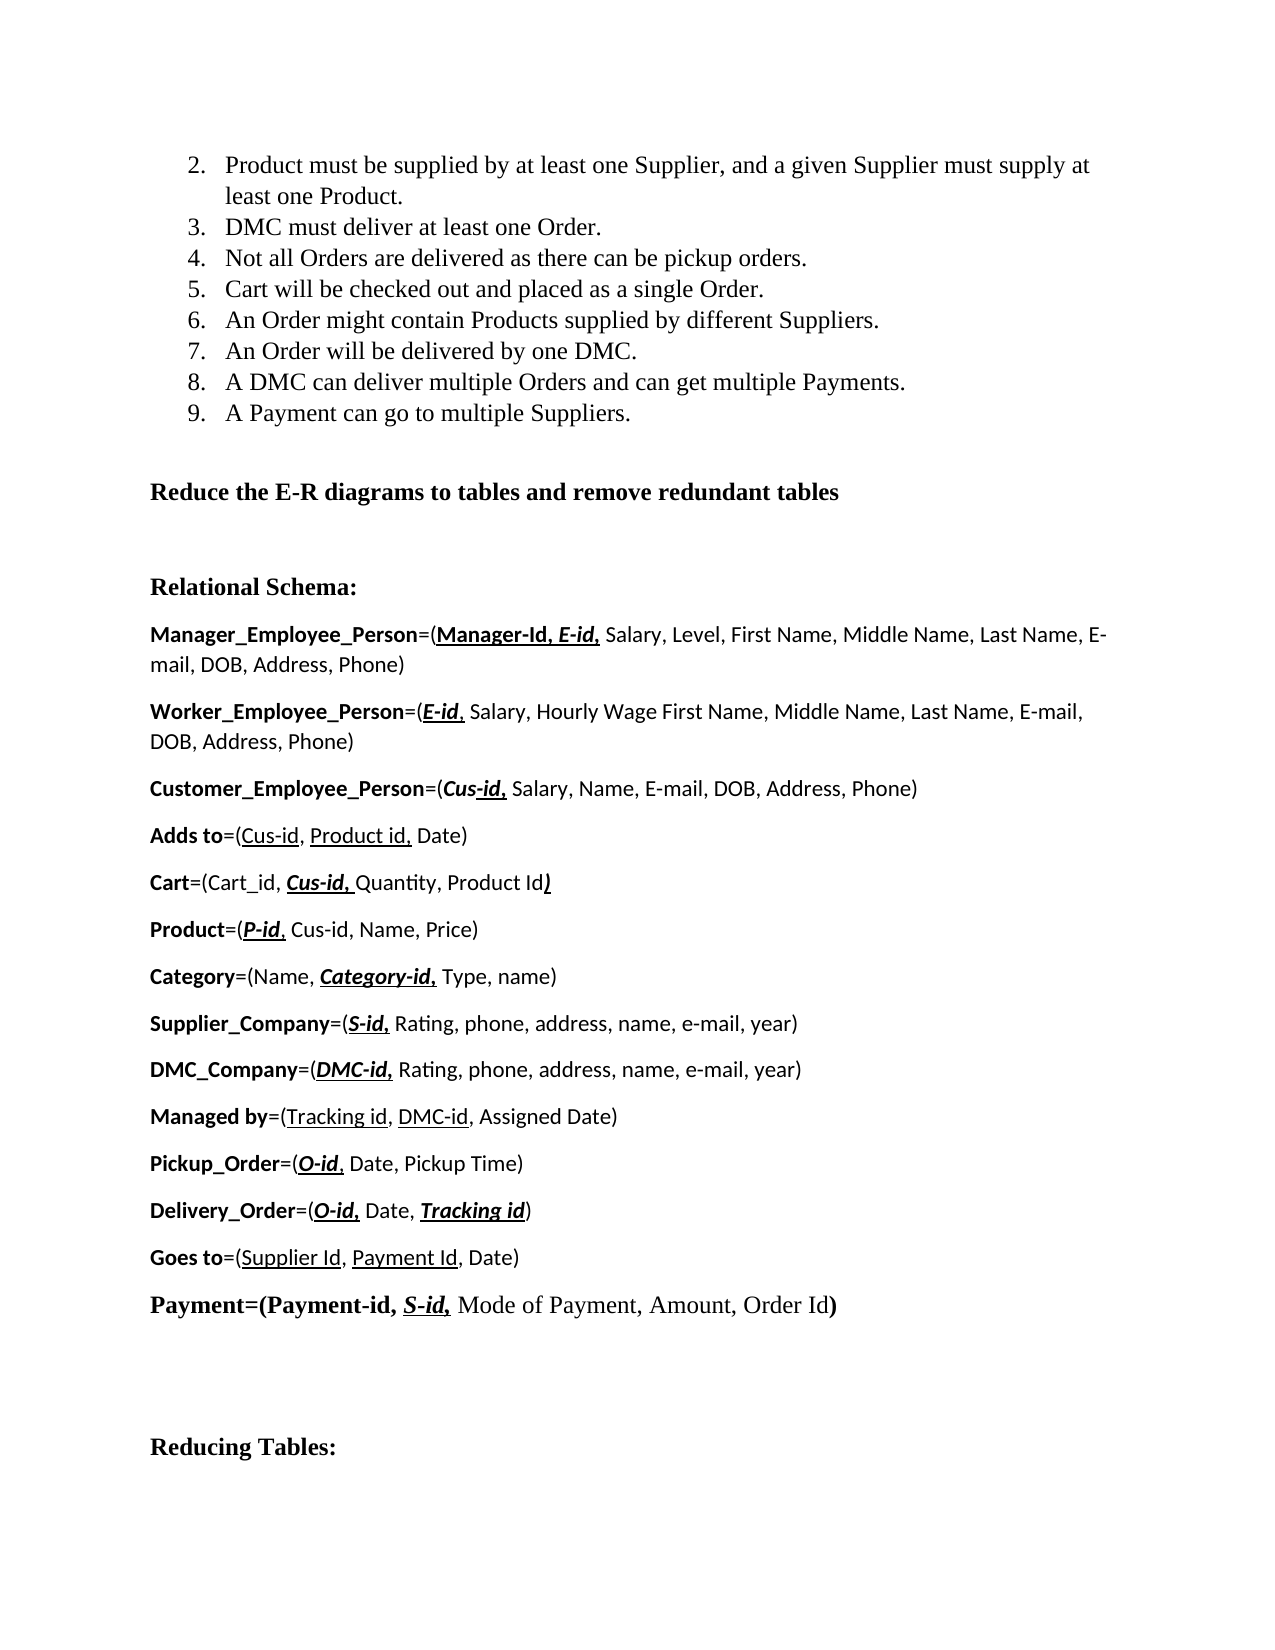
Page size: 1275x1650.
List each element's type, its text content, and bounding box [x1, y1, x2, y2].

text Cart=(Cart_id, Cus-id, Quantity, Product Id) [150, 868, 1125, 896]
list Product must be supplied by at least one Supplier, and a given Supplier must supply at least one Product. [187, 150, 1125, 210]
list An Order will be delivered by one DMC. [187, 336, 1125, 365]
text Goes to=(Supplier Id, Payment Id, Date) [150, 1243, 1125, 1271]
list A Payment can go to multiple Suppliers. [187, 398, 1125, 427]
text Delivery_Order=(O-id, Date, Tracking id) [150, 1196, 1125, 1224]
text DMC_Company=(DMC-id, Rating, phone, address, name, e-mail, year) [150, 1056, 1125, 1084]
text Pickup_Order=(O-id, Date, Pickup Time) [150, 1149, 1125, 1177]
list Not all Orders are delivered as there can be pickup orders. [187, 243, 1125, 272]
text Product=(P-id, Cus-id, Name, Price) [150, 915, 1125, 943]
text Relational Schema: [150, 572, 1125, 601]
text Managed by=(Tracking id, DMC-id, Assigned Date) [150, 1102, 1125, 1131]
list DMC must deliver at least one Order. [187, 212, 1125, 241]
text Worker_Employee_Person=(E-id, Salary, Hourly Wage First Name, Middle Name, Last Name, E-mail, DOB, Address, Phone) [150, 697, 1125, 756]
list Cart will be checked out and placed as a single Order. [187, 274, 1125, 303]
text Payment=(Payment-id, S-id, Mode of Payment, Amount, Order Id) [150, 1290, 1125, 1319]
list A DMC can deliver multiple Orders and can get multiple Payments. [187, 367, 1125, 396]
list An Order might contain Products supplied by different Suppliers. [187, 305, 1125, 334]
text Customer_Employee_Person=(Cus-id, Salary, Name, E-mail, DOB, Address, Phone) [150, 774, 1125, 802]
text Supplier_Company=(S-id, Rating, phone, address, name, e-mail, year) [150, 1009, 1125, 1037]
text Manager_Employee_Person=(Manager-Id, E-id, Salary, Level, First Name, Middle Name, Last Name, E-mail, DOB, Address, Phone) [150, 620, 1125, 678]
text Reducing Tables: [150, 1432, 1125, 1461]
text Reduce the E-R diagrams to tables and remove redundant tables [150, 477, 1125, 506]
text Adds to=(Cus-id, Product id, Date) [150, 821, 1125, 849]
text Category=(Name, Category-id, Type, name) [150, 962, 1125, 990]
